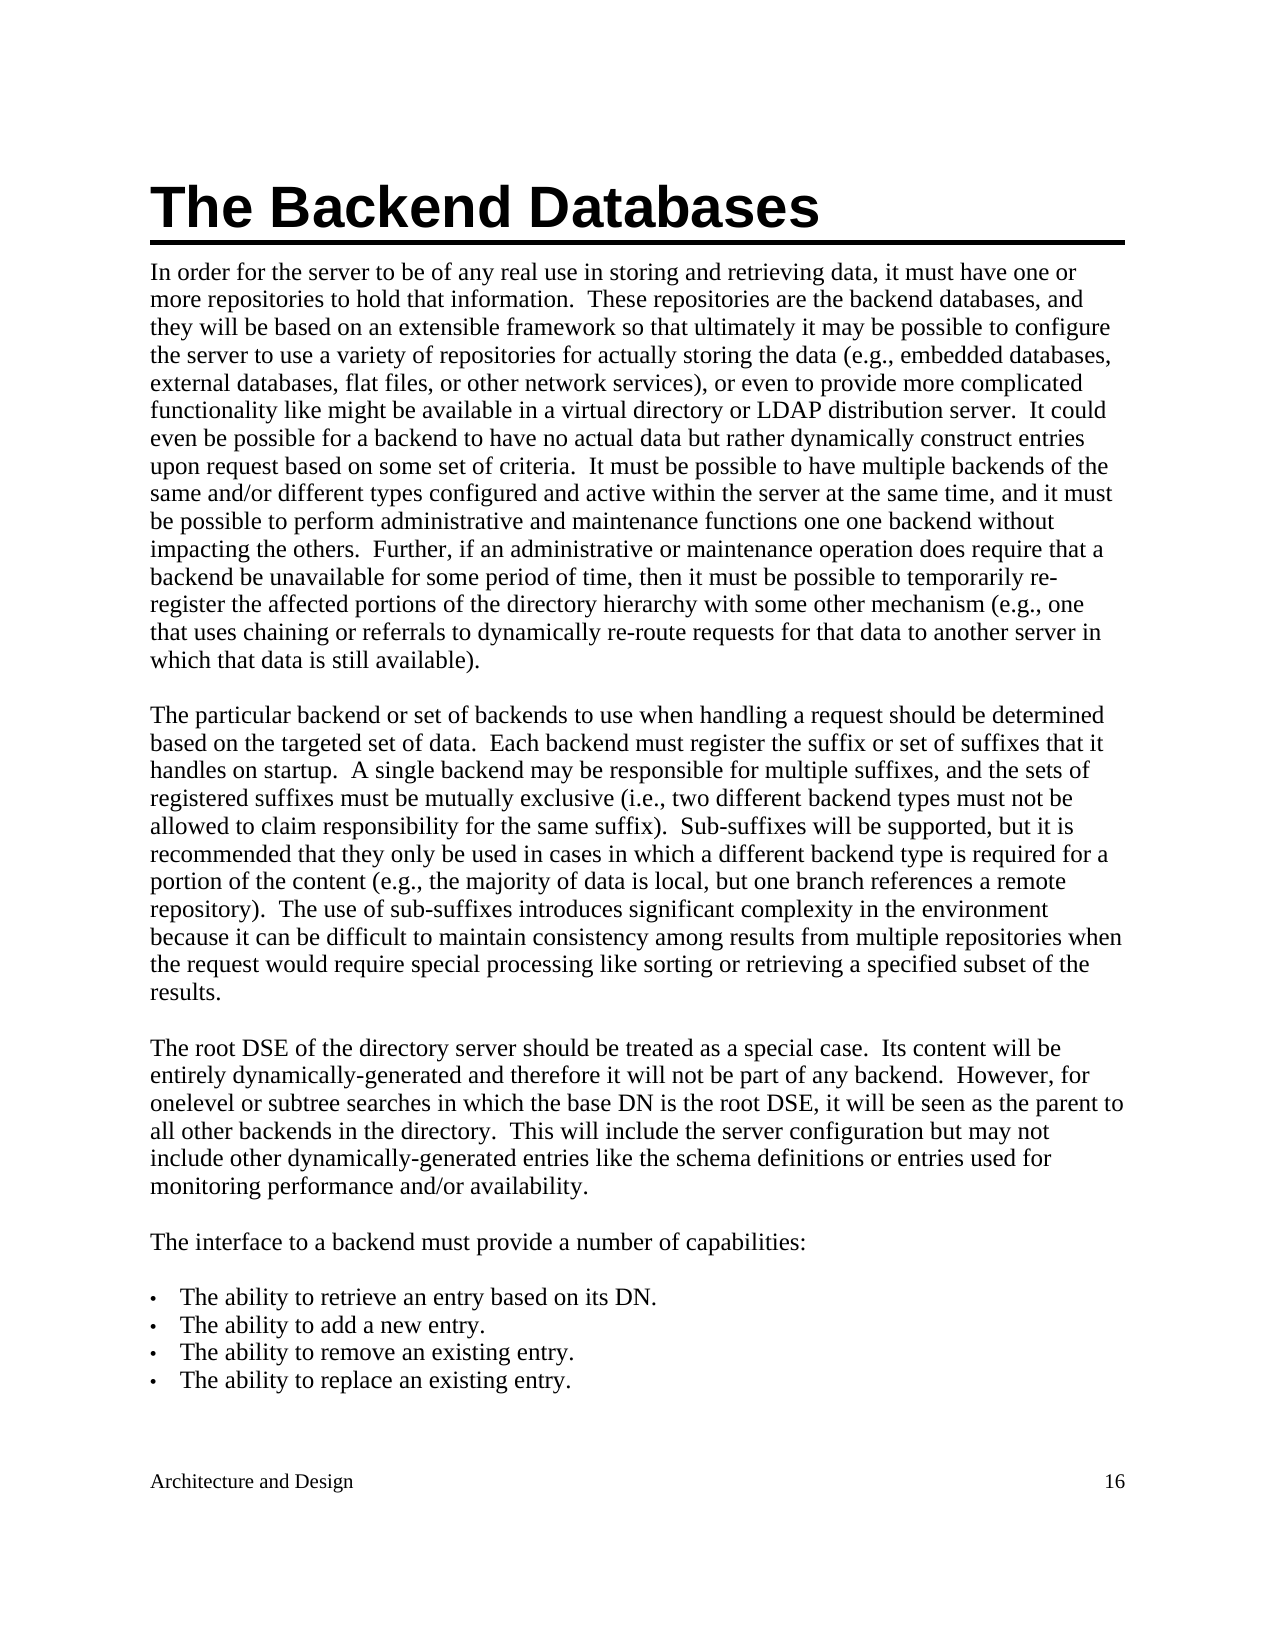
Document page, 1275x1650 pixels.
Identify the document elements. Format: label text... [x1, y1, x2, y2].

list The ability to remove an existing entry. [150, 1338, 1125, 1366]
list The ability to retrieve an entry based on its DN. [150, 1283, 1125, 1311]
list The ability to add a new entry. [150, 1311, 1125, 1338]
subtitle The Backend Databases [150, 175, 1125, 240]
text In order for the server to be of any real use in storing and retrieving data, it must have one or more repositories to hold that information. These repositories are the backend databases, and they will be based on an extensible framework so that ultimately it may be possible to configure the server to use a variety of repositories for actually storing the data (e.g., embedded databases, external databases, flat files, or other network services), or even to provide more complicated functionality like might be available in a virtual directory or LDAP distribution server. It could even be possible for a backend to have no actual data but rather dynamically construct entries upon request based on some set of criteria. It must be possible to have multiple backends of the same and/or different types configured and active within the server at the same time, and it must be possible to perform administrative and maintenance functions one one backend without impacting the others. Further, if an administrative or maintenance operation does require that a backend be unavailable for some period of time, then it must be possible to temporarily re-register the affected portions of the directory hierarchy with some other mechanism (e.g., one that uses chaining or referrals to dynamically re-route requests for that data to another server in which that data is still available). [150, 258, 1125, 673]
text The interface to a backend must provide a number of capabilities: [150, 1228, 1125, 1255]
text The root DSE of the directory server should be treated as a special case. Its content will be entirely dynamically-generated and therefore it will not be part of any backend. However, for onelevel or subtree searches in which the base DN is the root DSE, it will be seen as the parent to all other backends in the directory. This will include the server configuration but may not include other dynamically-generated entries like the schema definitions or entries used for monitoring performance and/or availability. [150, 1034, 1125, 1200]
text The particular backend or set of backends to use when handling a request should be determined based on the targeted set of data. Each backend must register the suffix or set of suffixes that it handles on startup. A single backend may be responsible for multiple suffixes, and the sets of registered suffixes must be mutually exclusive (i.e., two different backend types must not be allowed to claim responsibility for the same suffix). Sub-suffixes will be supported, but it is recommended that they only be used in cases in which a different backend type is required for a portion of the content (e.g., the majority of data is local, but one branch references a remote repository). The use of sub-suffixes introduces significant complexity in the environment because it can be difficult to maintain consistency among results from multiple repositories when the request would require special processing like sorting or retrieving a specified subset of the results. [150, 701, 1125, 1006]
list The ability to replace an existing entry. [150, 1366, 1125, 1394]
